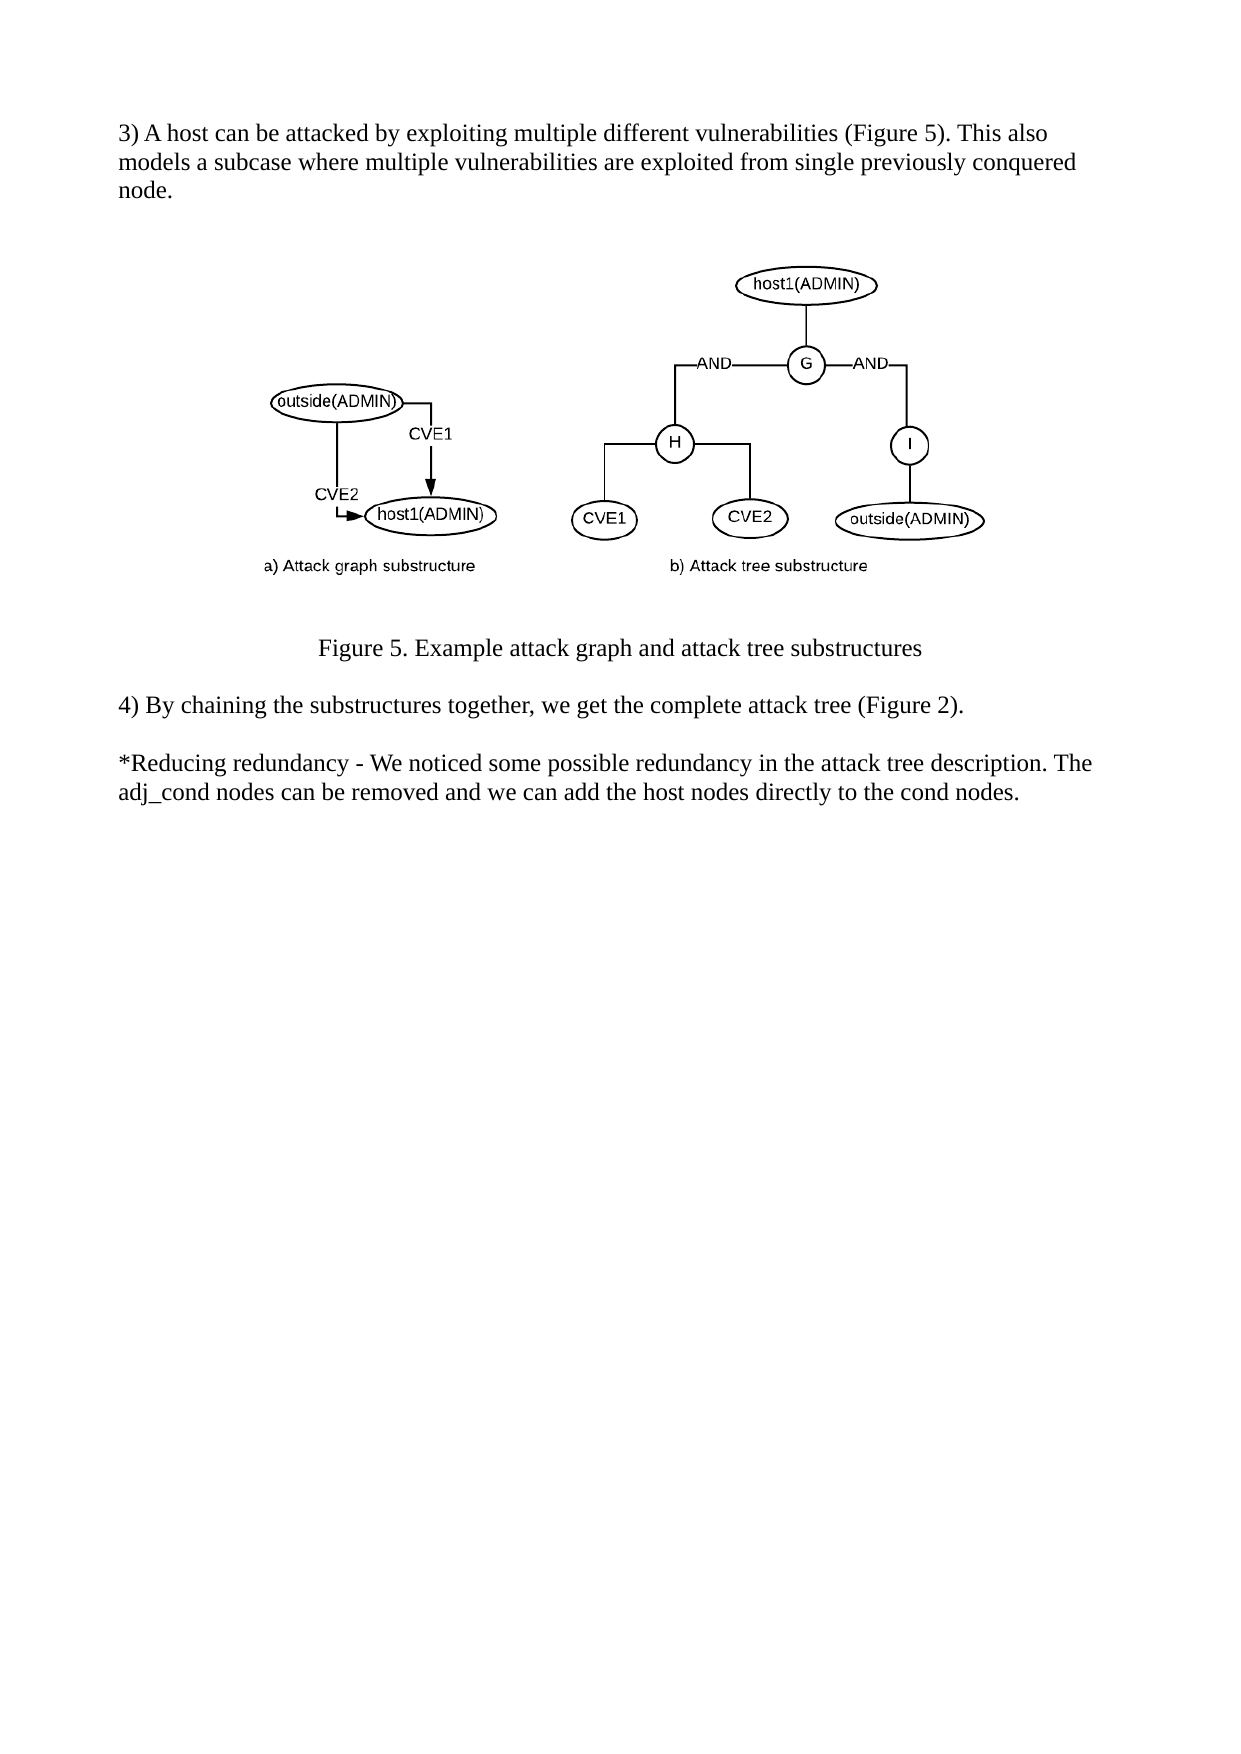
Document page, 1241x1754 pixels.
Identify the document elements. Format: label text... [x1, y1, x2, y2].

text 3) A host can be attacked by exploiting multiple different vulnerabilities (Figure 5). This also models a subcase where multiple vulnerabilities are exploited from single previously conquered node. [118, 118, 1122, 204]
text *Reducing redundancy - We noticed some possible redundancy in the attack tree description. The adj_cond nodes can be removed and we can add the host nodes directly to the cond nodes. [118, 748, 1122, 806]
text 4) By chaining the substructures together, we get the complete attack tree (Figure 2). [118, 691, 1122, 719]
picture [219, 230, 1021, 634]
text Figure 5. Example attack graph and attack tree substructures [118, 204, 1122, 662]
